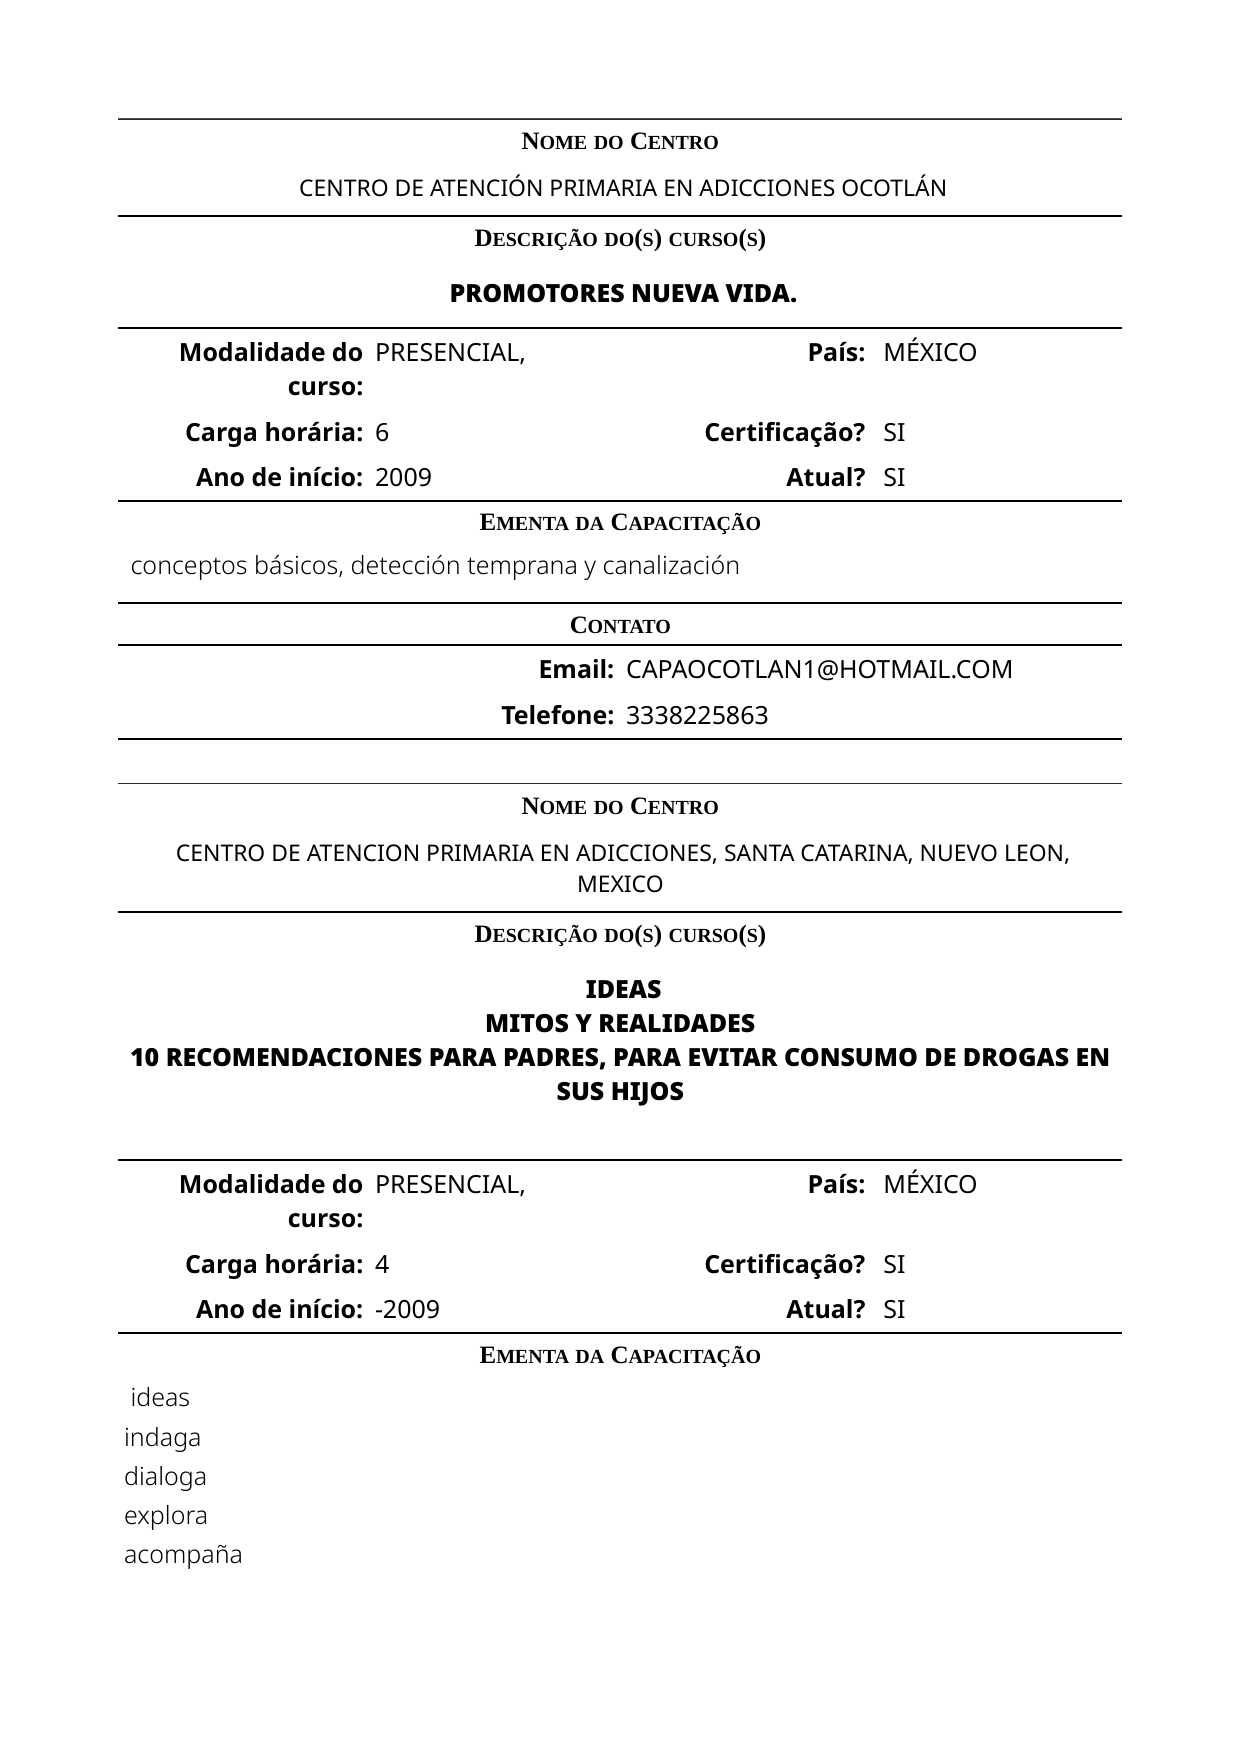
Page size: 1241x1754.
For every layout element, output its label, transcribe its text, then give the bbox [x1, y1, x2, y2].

table_cell Ementa da Capacitação [118, 502, 1122, 542]
table_cell PRESENCIAL, [369, 1161, 620, 1241]
table_cell PRESENCIAL, [369, 329, 620, 409]
table_cell Ementa da Capacitação [118, 1334, 1122, 1374]
table_cell IDEAS INDAGA DIALOGA EXPLORA ACOMPAÑA [118, 1374, 1122, 1630]
table_cell Email: [118, 646, 620, 692]
table_cell CENTRO DE ATENCION PRIMARIA EN ADICCIONES, SANTA CATARINA, NUEVO LEON, MEXICO [118, 825, 1122, 911]
table_cell MÉXICO [871, 329, 1122, 409]
table_cell 2009 [369, 454, 620, 500]
table_cell Modalidade do curso: [118, 329, 369, 409]
table_cell SI [871, 1286, 1122, 1332]
table_cell -2009 [369, 1286, 620, 1332]
table_cell Certificação? [620, 409, 871, 454]
table_cell Atual? [620, 454, 871, 500]
table_cell PROMOTORES NUEVA VIDA. [118, 258, 1122, 327]
table_cell IDEAS MITOS Y REALIDADES 10 RECOMENDACIONES PARA PADRES, PARA EVITAR CONSUMO DE DROGAS EN SUS HIJOS [118, 954, 1122, 1159]
table_cell MÉXICO [871, 1161, 1122, 1241]
table_cell Atual? [620, 1286, 871, 1332]
table_cell 3338225863 [620, 692, 1122, 737]
table_cell Descrição do(s) curso(s) [118, 913, 1122, 953]
table_cell SI [871, 1241, 1122, 1286]
table_cell Certificação? [620, 1241, 871, 1286]
table_cell CAPAOCOTLAN1@HOTMAIL.COM [620, 646, 1122, 692]
table_cell País: [620, 329, 871, 409]
table_cell Telefone: [118, 692, 620, 737]
table_cell 4 [369, 1241, 620, 1286]
table_cell SI [871, 409, 1122, 454]
table_cell Descrição do(s) curso(s) [118, 217, 1122, 257]
table_cell CENTRO DE ATENCIÓN PRIMARIA EN ADICCIONES OCOTLÁN [118, 160, 1122, 215]
table_cell Ano de início: [118, 454, 369, 500]
table_header Nome do Centro [118, 786, 1122, 825]
table_cell Carga horária: [118, 409, 369, 454]
table_cell SI [871, 454, 1122, 500]
table_cell Carga horária: [118, 1241, 369, 1286]
table_cell CONCEPTOS BÁSICOS, DETECCIÓN TEMPRANA Y CANALIZACIÓN [118, 542, 1122, 602]
table_cell Modalidade do curso: [118, 1161, 369, 1241]
table_cell 6 [369, 409, 620, 454]
table_cell País: [620, 1161, 871, 1241]
table_header Nome do Centro [118, 121, 1122, 160]
table_cell Ano de início: [118, 1286, 369, 1332]
table_cell Contato [118, 604, 1122, 644]
